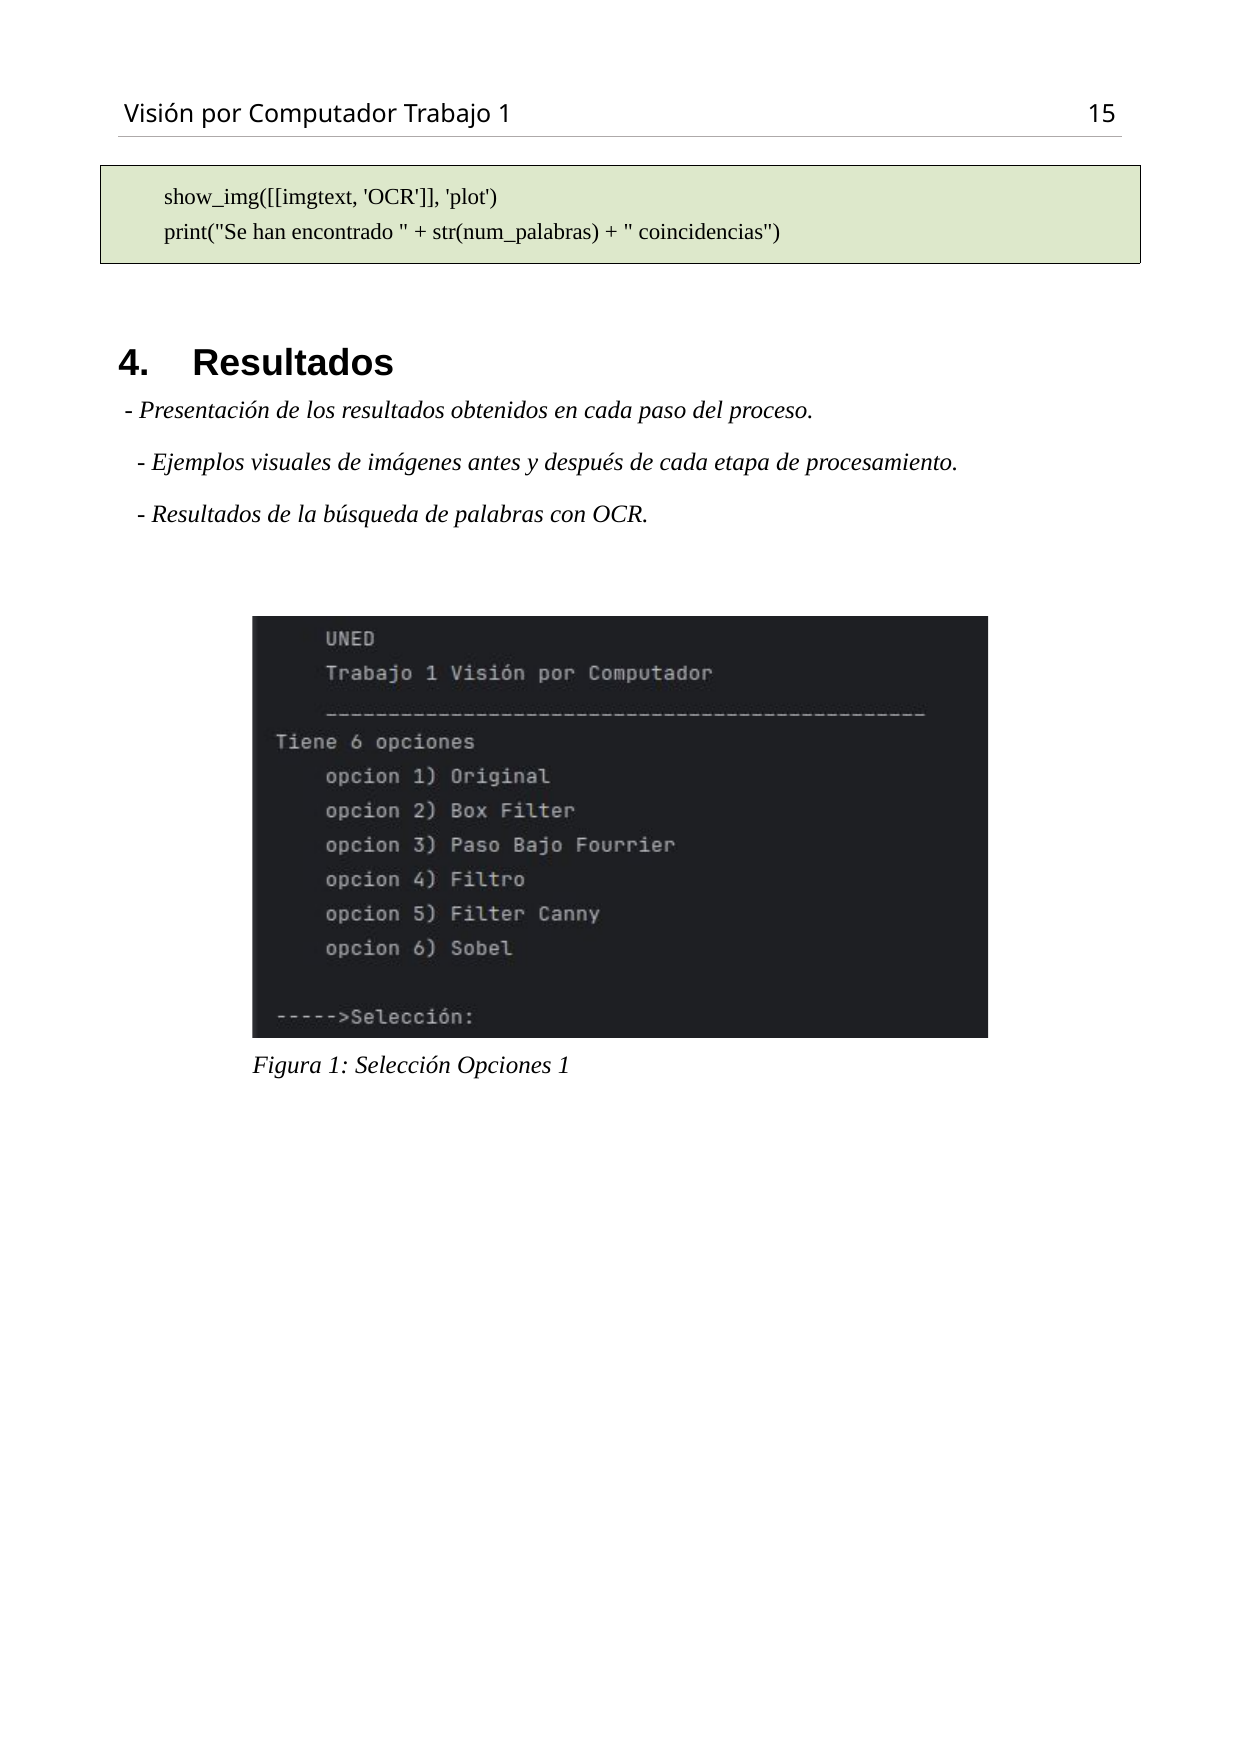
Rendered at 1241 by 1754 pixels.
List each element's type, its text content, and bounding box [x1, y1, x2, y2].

text - Presentación de los resultados obtenidos en cada paso del proceso. [118, 395, 1122, 424]
subtitle Resultados [118, 340, 1122, 383]
text - Resultados de la búsqueda de palabras con OCR. [118, 499, 1122, 528]
text show_img([[imgtext, 'OCR']], 'plot') [101, 166, 1140, 201]
picture [252, 616, 989, 1038]
text - Ejemplos visuales de imágenes antes y después de cada etapa de procesamiento. [118, 447, 1122, 476]
text Figura 1: Selección Opciones 1 [252, 1038, 988, 1079]
text print("Se han encontrado " + str(num_palabras) + " coincidencias") [101, 201, 1140, 263]
